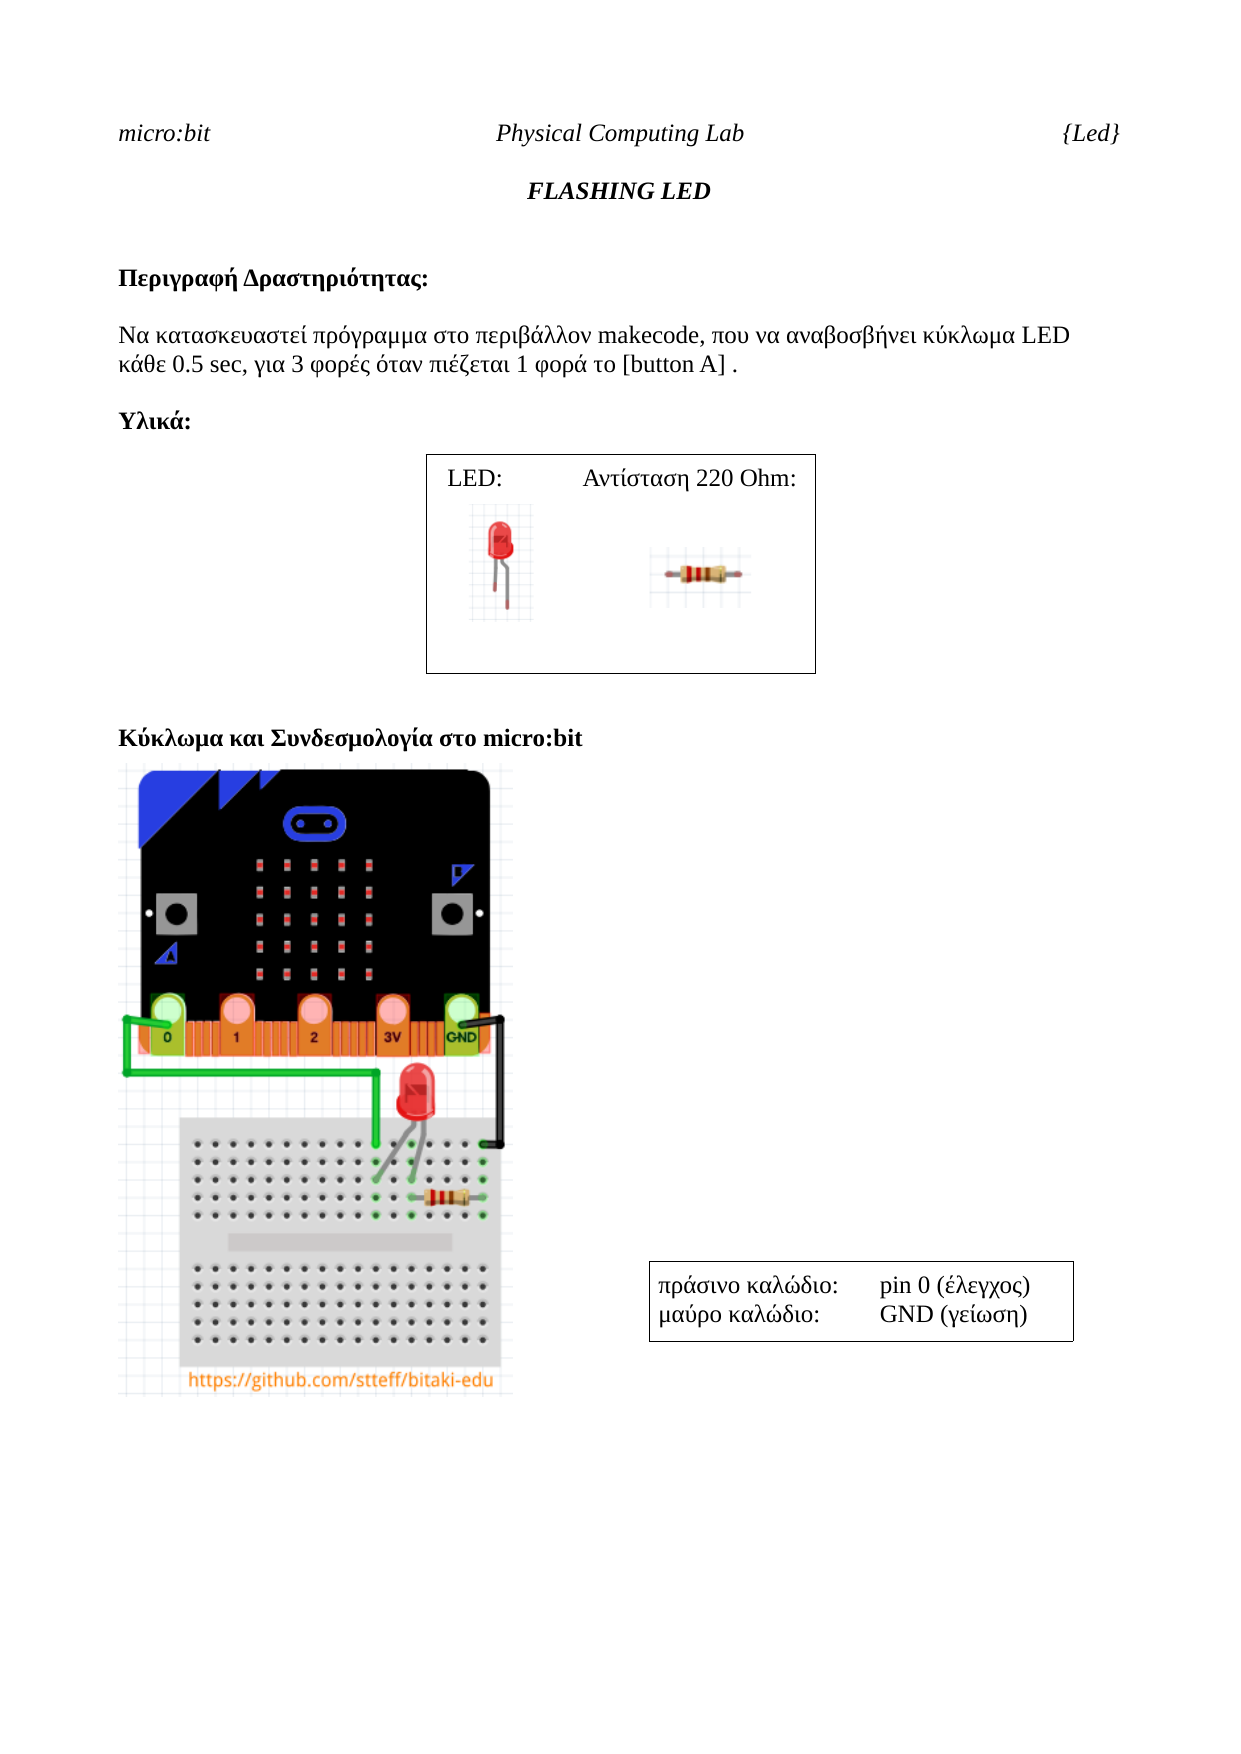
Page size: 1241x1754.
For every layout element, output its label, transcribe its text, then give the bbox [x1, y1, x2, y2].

text πράσινο καλώδιο: pin 0 (έλεγχος) [658, 1270, 1064, 1299]
picture [468, 504, 534, 622]
text Να κατασκευαστεί πρόγραμμα στο περιβάλλον makecode, που να αναβοσβήνει κύκλωμα LED κάθε 0.5 sec, για 3 φορές όταν πιέζεται 1 φορά το [button A] . [118, 320, 1122, 378]
picture [118, 763, 513, 1397]
text Κύκλωμα και Συνδεσμολογία στο micro:bit [118, 723, 1122, 751]
text LED: Αντίσταση 220 Ohm: [434, 463, 806, 492]
text FLASHING LED [118, 176, 1122, 205]
text Υλικά: [118, 406, 1122, 435]
text Περιγραφή Δραστηριότητας: [118, 263, 1122, 291]
text μαύρο καλώδιο: GND (γείωση) [658, 1299, 1064, 1327]
picture [649, 547, 752, 608]
